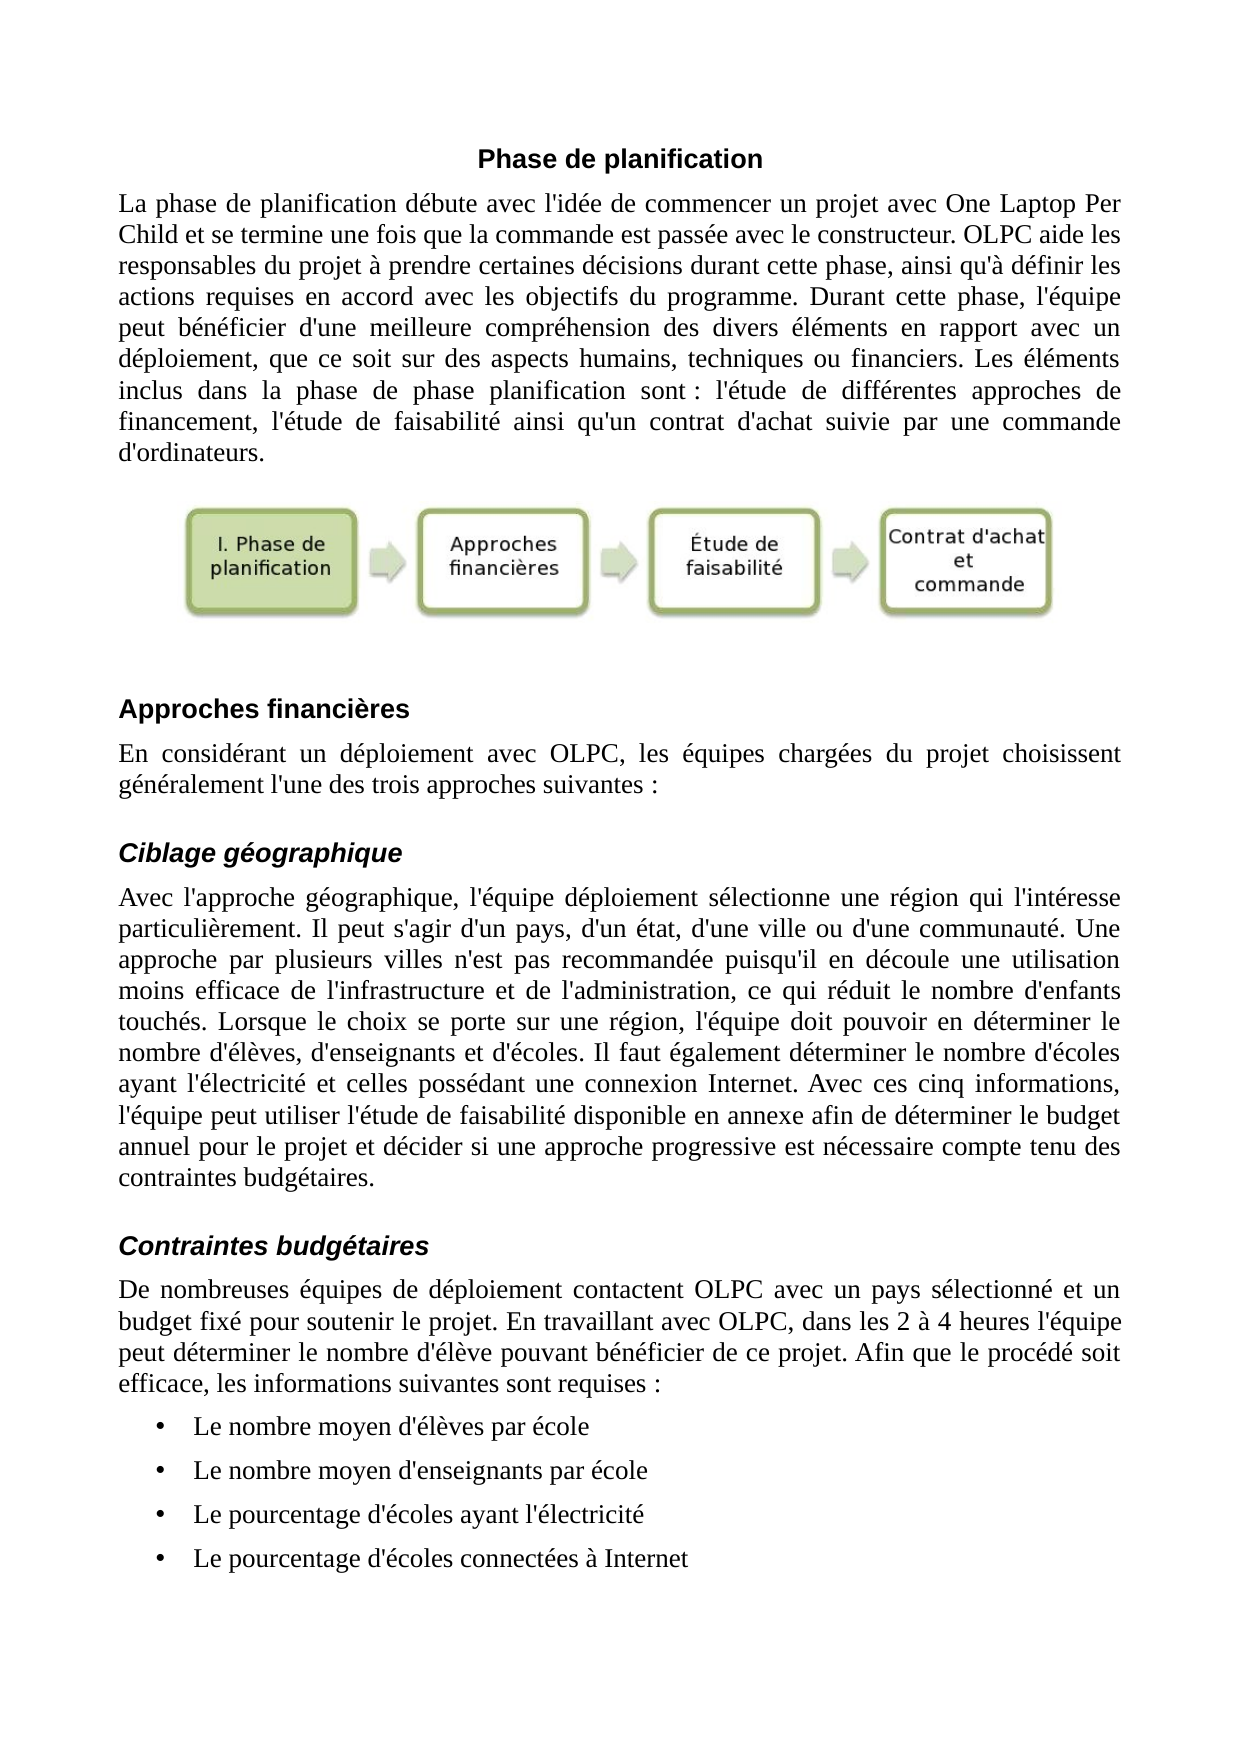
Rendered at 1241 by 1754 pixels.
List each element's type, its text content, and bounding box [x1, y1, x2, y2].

subtitle Approches financières [118, 693, 1122, 725]
text La phase de planification débute avec l'idée de commencer un projet avec One Laptop Per Child et se termine une fois que la commande est passée avec le constructeur. OLPC aide les responsables du projet à prendre certaines décisions durant cette phase, ainsi qu'à définir les actions requises en accord avec les objectifs du programme. Durant cette phase, l'équipe peut bénéficier d'une meilleure compréhension des divers éléments en rapport avec un déploiement, que ce soit sur des aspects humains, techniques ou financiers. Les éléments inclus dans la phase de phase planification sont : l'étude de différentes approches de financement, l'étude de faisabilité ainsi qu'un contrat d'achat suivie par une commande d'ordinateurs. [118, 187, 1122, 467]
list Le pourcentage d'écoles connectées à Internet [156, 1542, 1122, 1573]
list Le pourcentage d'écoles ayant l'électricité [156, 1498, 1122, 1529]
list Le nombre moyen d'enseignants par école [156, 1454, 1122, 1486]
text Avec l'approche géographique, l'équipe déploiement sélectionne une région qui l'intéresse particulièrement. Il peut s'agir d'un pays, d'un état, d'une ville ou d'une communauté. Une approche par plusieurs villes n'est pas recommandée puisqu'il en découle une utilisation moins efficace de l'infrastructure et de l'administration, ce qui réduit le nombre d'enfants touchés. Lorsque le choix se porte sur une région, l'équipe doit pouvoir en déterminer le nombre d'élèves, d'enseignants et d'écoles. Il faut également déterminer le nombre d'écoles ayant l'électricité et celles possédant une connexion Internet. Avec ces cinq informations, l'équipe peut utiliser l'étude de faisabilité disponible en annexe afin de déterminer le budget annuel pour le projet et décider si une approche progressive est nécessaire compte tenu des contraintes budgétaires. [118, 881, 1122, 1192]
title Phase de planification [118, 143, 1122, 174]
picture [177, 501, 1064, 625]
subtitle Ciblage géographique [118, 837, 1122, 868]
subtitle Contraintes budgétaires [118, 1230, 1122, 1261]
text En considérant un déploiement avec OLPC, les équipes chargées du projet choisissent généralement l'une des trois approches suivantes : [118, 737, 1122, 799]
text De nombreuses équipes de déploiement contactent OLPC avec un pays sélectionné et un budget fixé pour soutenir le projet. En travaillant avec OLPC, dans les 2 à 4 heures l'équipe peut déterminer le nombre d'élève pouvant bénéficier de ce projet. Afin que le procédé soit efficace, les informations suivantes sont requises : [118, 1273, 1122, 1398]
list Le nombre moyen d'élèves par école [156, 1411, 1122, 1442]
